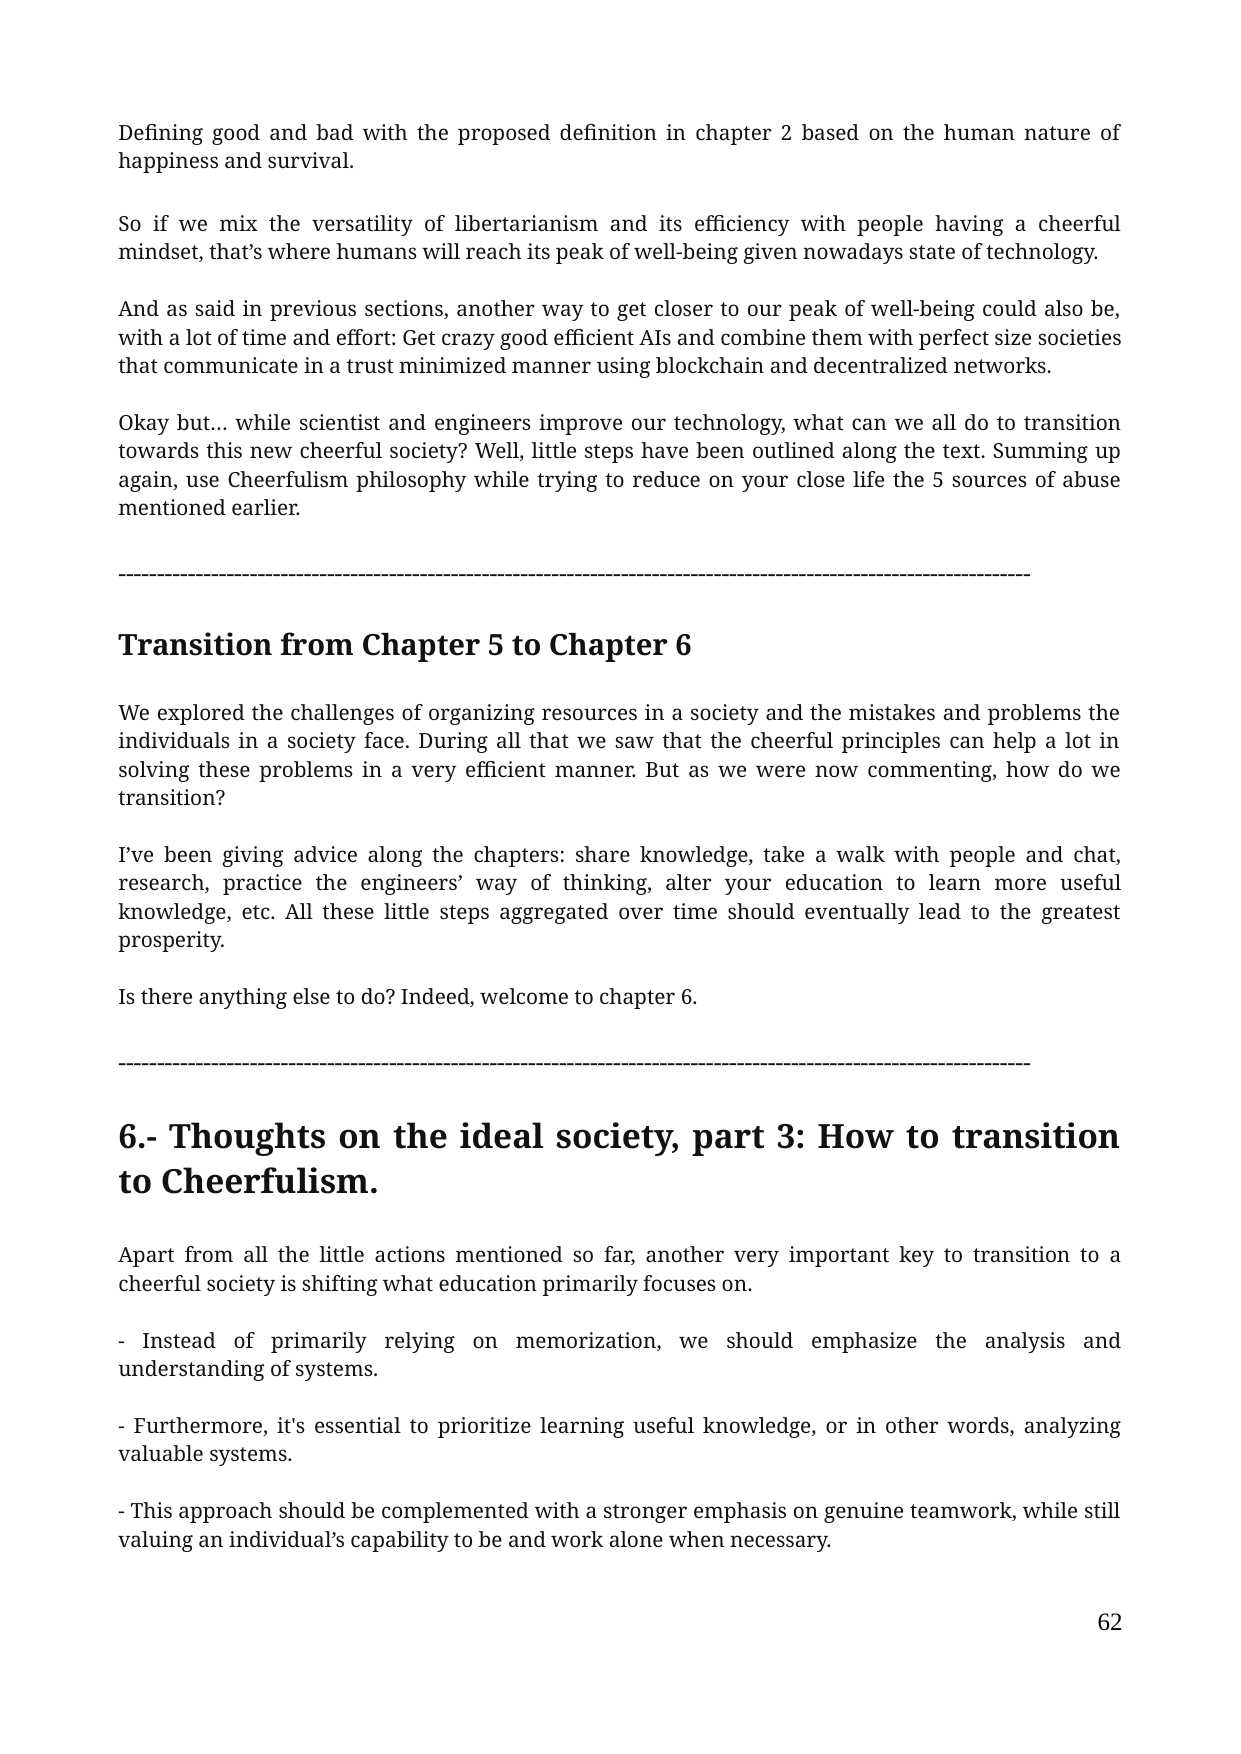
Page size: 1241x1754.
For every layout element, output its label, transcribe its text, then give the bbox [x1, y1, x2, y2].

text - This approach should be complemented with a stronger emphasis on genuine teamwork, while still valuing an individual’s capability to be and work alone when necessary. [118, 1496, 1122, 1553]
text I’ve been giving advice along the chapters: share knowledge, take a walk with people and chat, research, practice the engineers’ way of thinking, alter your education to learn more useful knowledge, etc. All these little steps aggregated over time should eventually lead to the greatest prosperity. [118, 840, 1122, 954]
text So if we mix the versatility of libertarianism and its efficiency with people having a cheerful mindset, that’s where humans will reach its peak of well-being given nowadays state of technology. [118, 209, 1122, 266]
text ---------------------------------------------------------------------------------------------------------------------- [118, 1045, 1122, 1079]
text 6.- Thoughts on the ideal society, part 3: How to transition to Cheerfulism. [118, 1113, 1122, 1204]
text Transition from Chapter 5 to Chapter 6 [118, 624, 1122, 664]
text Okay but… while scientist and engineers improve our technology, what can we all do to transition towards this new cheerful society? Well, little steps have been outlined along the text. Summing up again, use Cheerfulism philosophy while trying to reduce on your close life the 5 sources of abuse mentioned earlier. [118, 408, 1122, 522]
text - Instead of primarily relying on memorization, we should emphasize the analysis and understanding of systems. [118, 1326, 1122, 1383]
text Defining good and bad with the proposed definition in chapter 2 based on the human nature of happiness and survival. [118, 118, 1122, 175]
text Apart from all the little actions mentioned so far, another very important key to transition to a cheerful society is shifting what education primarily focuses on. [118, 1241, 1122, 1297]
text Is there anything else to do? Indeed, welcome to chapter 6. [118, 982, 1122, 1011]
text We explored the challenges of organizing resources in a society and the mistakes and problems the individuals in a society face. During all that we saw that the cheerful principles can help a lot in solving these problems in a very efficient manner. But as we were now commenting, how do we transition? [118, 698, 1122, 812]
text And as said in previous sections, another way to get closer to our peak of well-being could also be, with a lot of time and effort: Get crazy good efficient AIs and combine them with perfect size societies that communicate in a trust minimized manner using blockchain and decentralized networks. [118, 294, 1122, 380]
text ---------------------------------------------------------------------------------------------------------------------- [118, 556, 1122, 590]
text - Furthermore, it's essential to prioritize learning useful knowledge, or in other words, analyzing valuable systems. [118, 1411, 1122, 1468]
